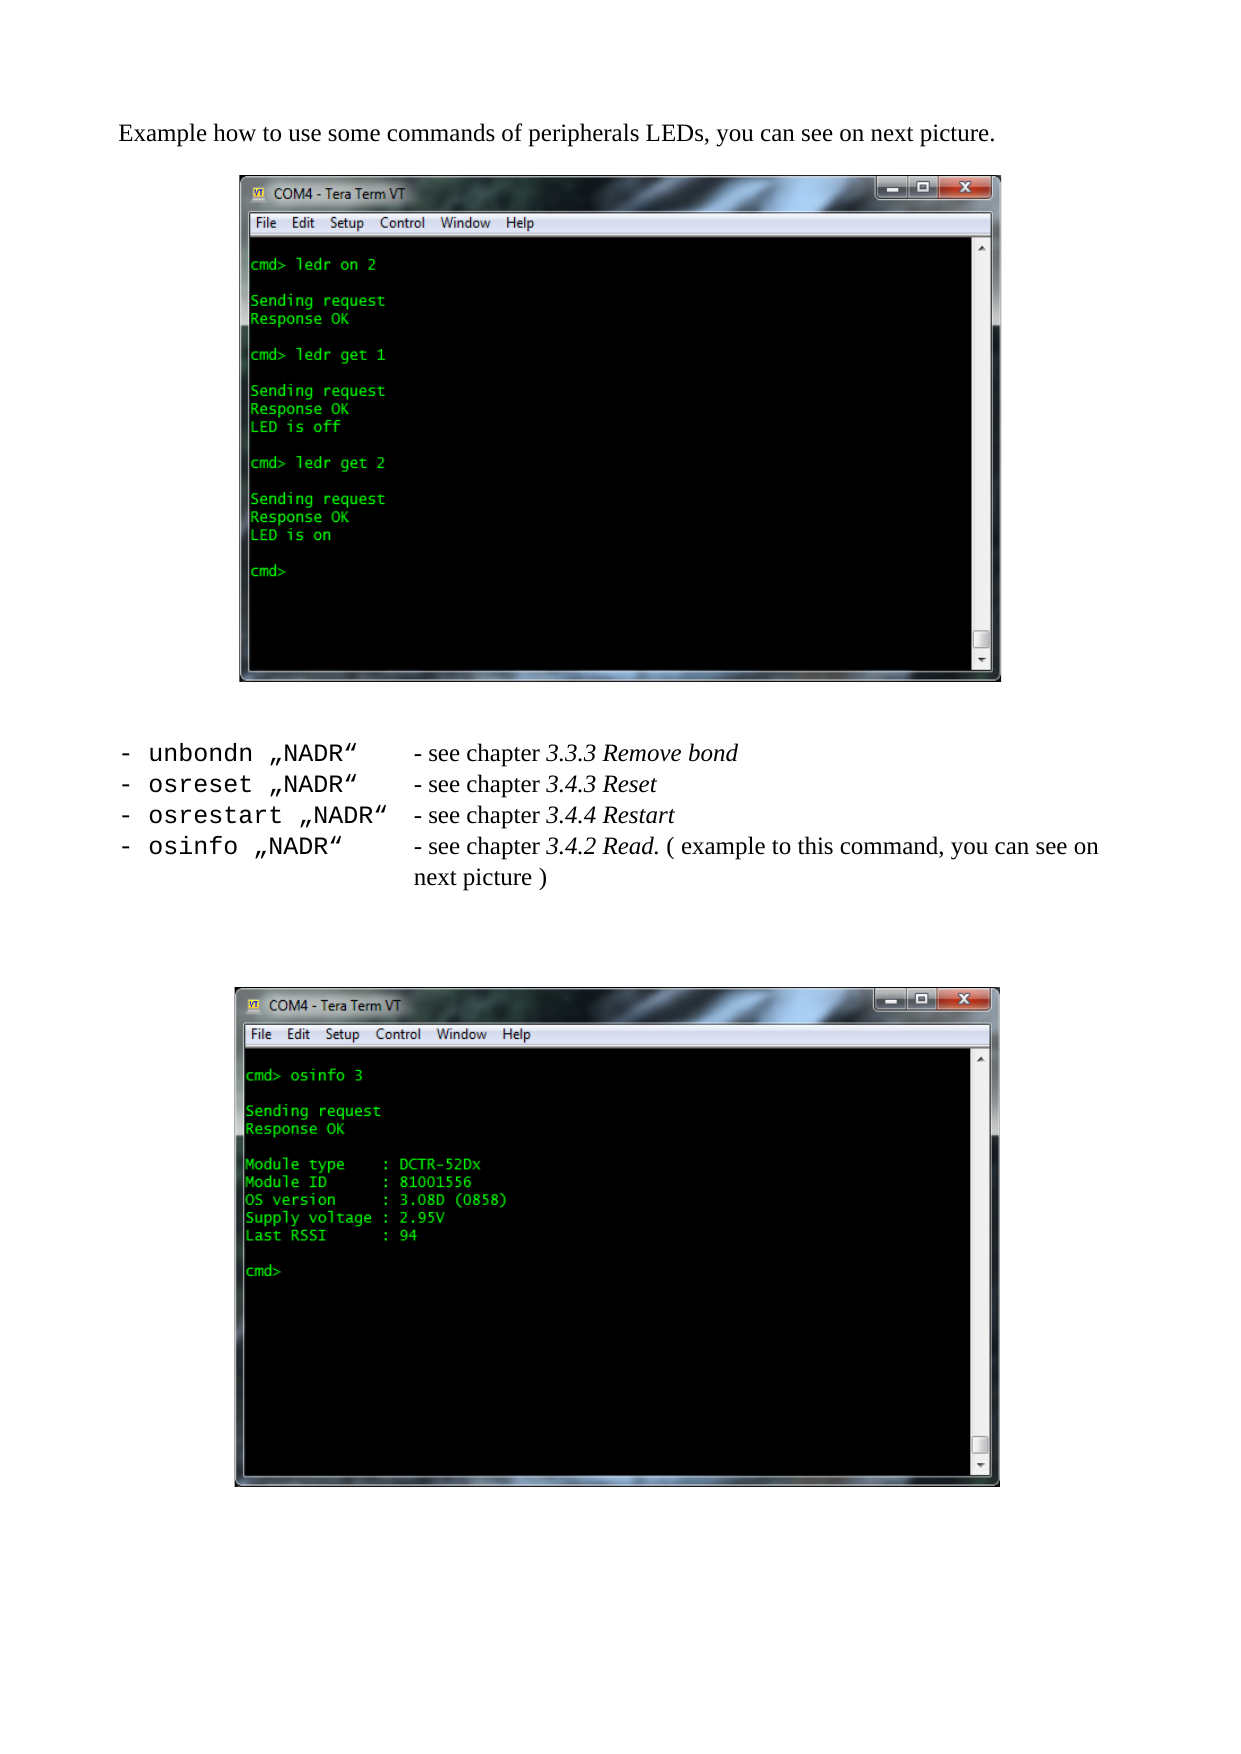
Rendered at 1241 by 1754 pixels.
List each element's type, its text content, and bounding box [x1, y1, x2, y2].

list - osrestart „NADR“ - see chapter 3.4.4 Restart [118, 800, 1122, 831]
picture [239, 175, 1002, 682]
list - osinfo „NADR“ - see chapter 3.4.2 Read. ( example to this command, you can see on next picture ) [118, 831, 1122, 890]
text Example how to use some commands of peripherals LEDs, you can see on next picture. [118, 118, 1122, 147]
list - osreset „NADR“ - see chapter 3.4.3 Reset [118, 769, 1122, 800]
picture [234, 987, 1000, 1487]
list - unbondn „NADR“ - see chapter 3.3.3 Remove bond [112, 738, 1122, 769]
